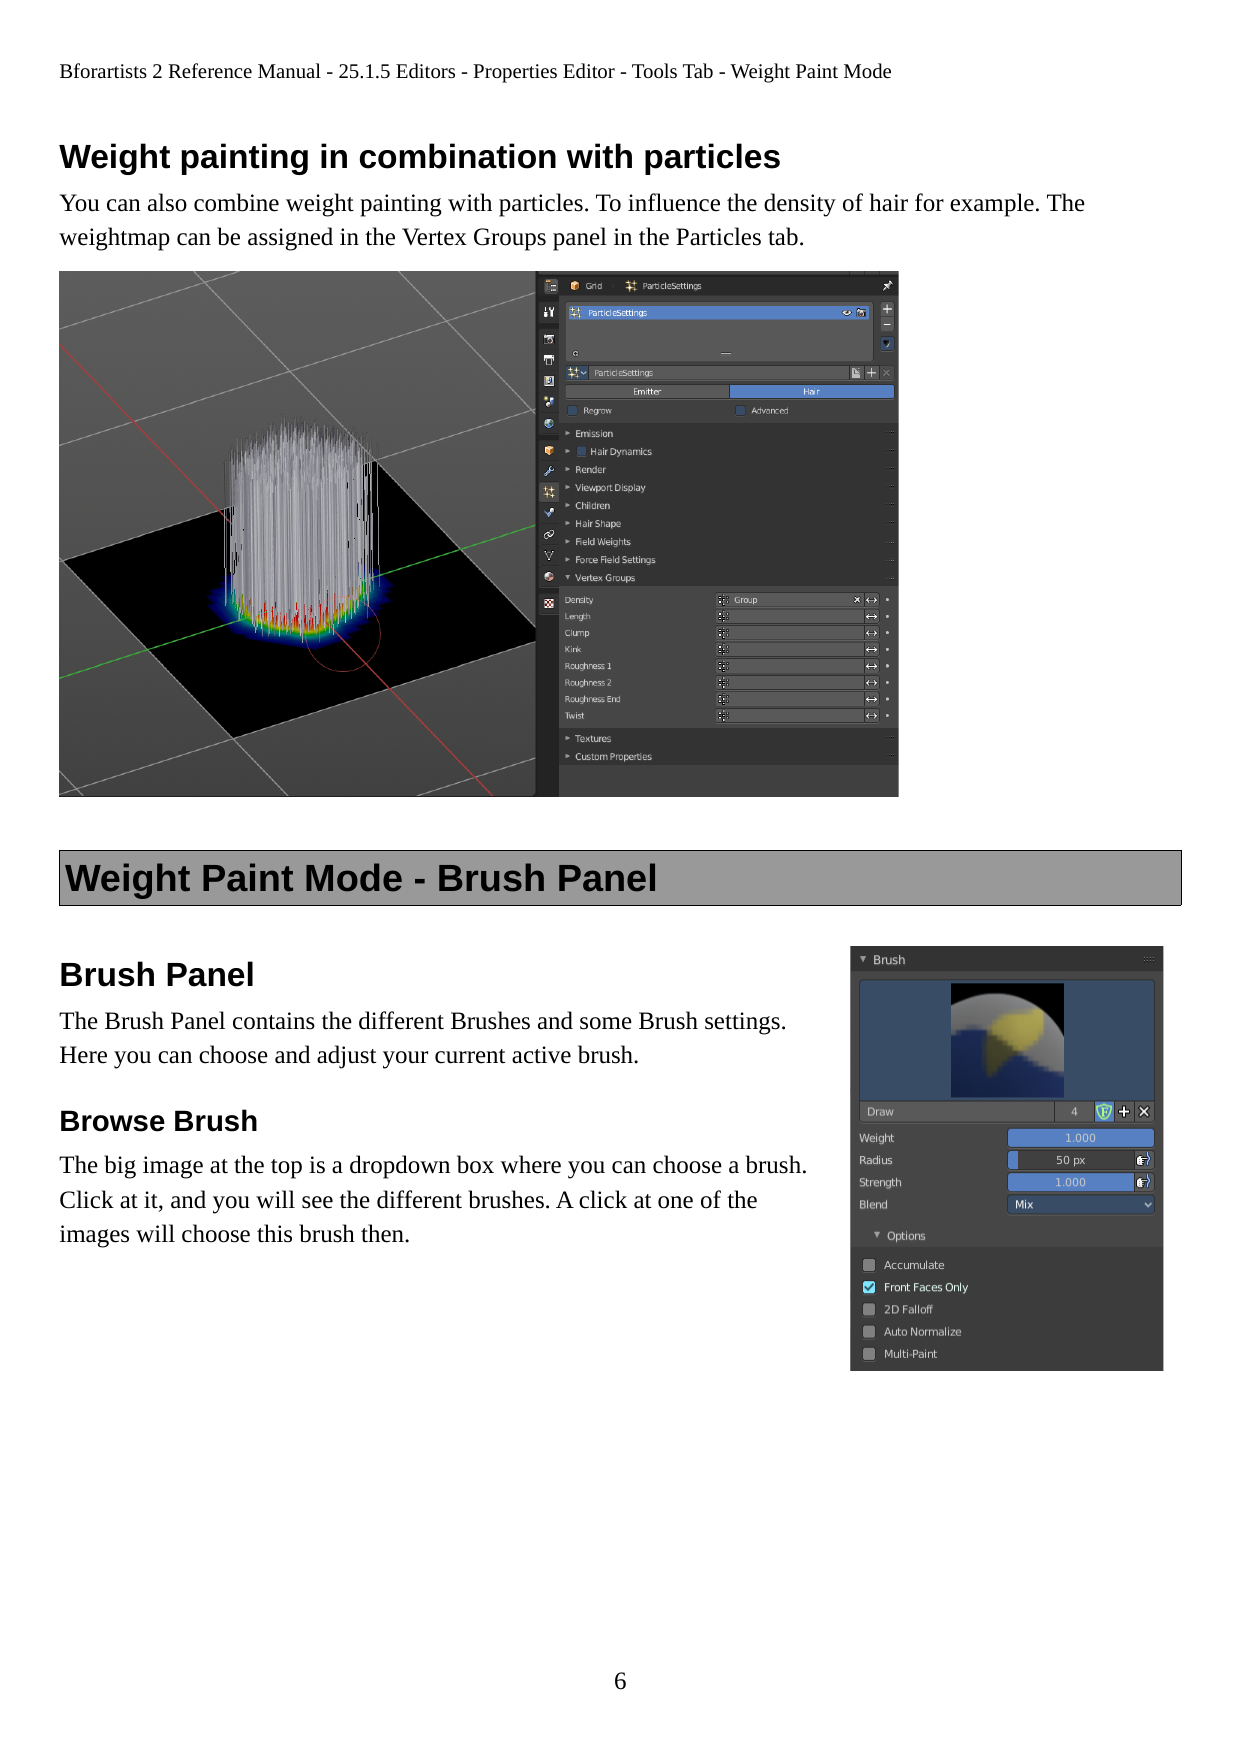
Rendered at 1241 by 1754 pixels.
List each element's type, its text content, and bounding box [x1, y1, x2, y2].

picture [59, 271, 899, 797]
subtitle [1164, 955, 1181, 993]
subtitle Weight painting in combination with particles [59, 137, 1181, 175]
subtitle Browse Brush [59, 1104, 850, 1138]
subtitle Brush Panel [59, 955, 850, 993]
text The big image at the top is a dropdown box where you can choose a brush. Click at it, and you will see the different brushes. A click at one of the images will choose this brush then. [59, 1150, 850, 1248]
table_header Weight Paint Mode - Brush Panel [60, 851, 1181, 905]
picture [850, 946, 1164, 1371]
subtitle [1164, 1104, 1181, 1138]
text The Brush Panel contains the different Brushes and some Brush settings. Here you can choose and adjust your current active brush. [59, 1006, 850, 1069]
text You can also combine weight painting with particles. To influence the density of hair for example. The weightmap can be assigned in the Vertex Groups panel in the Particles tab. [59, 188, 1181, 251]
